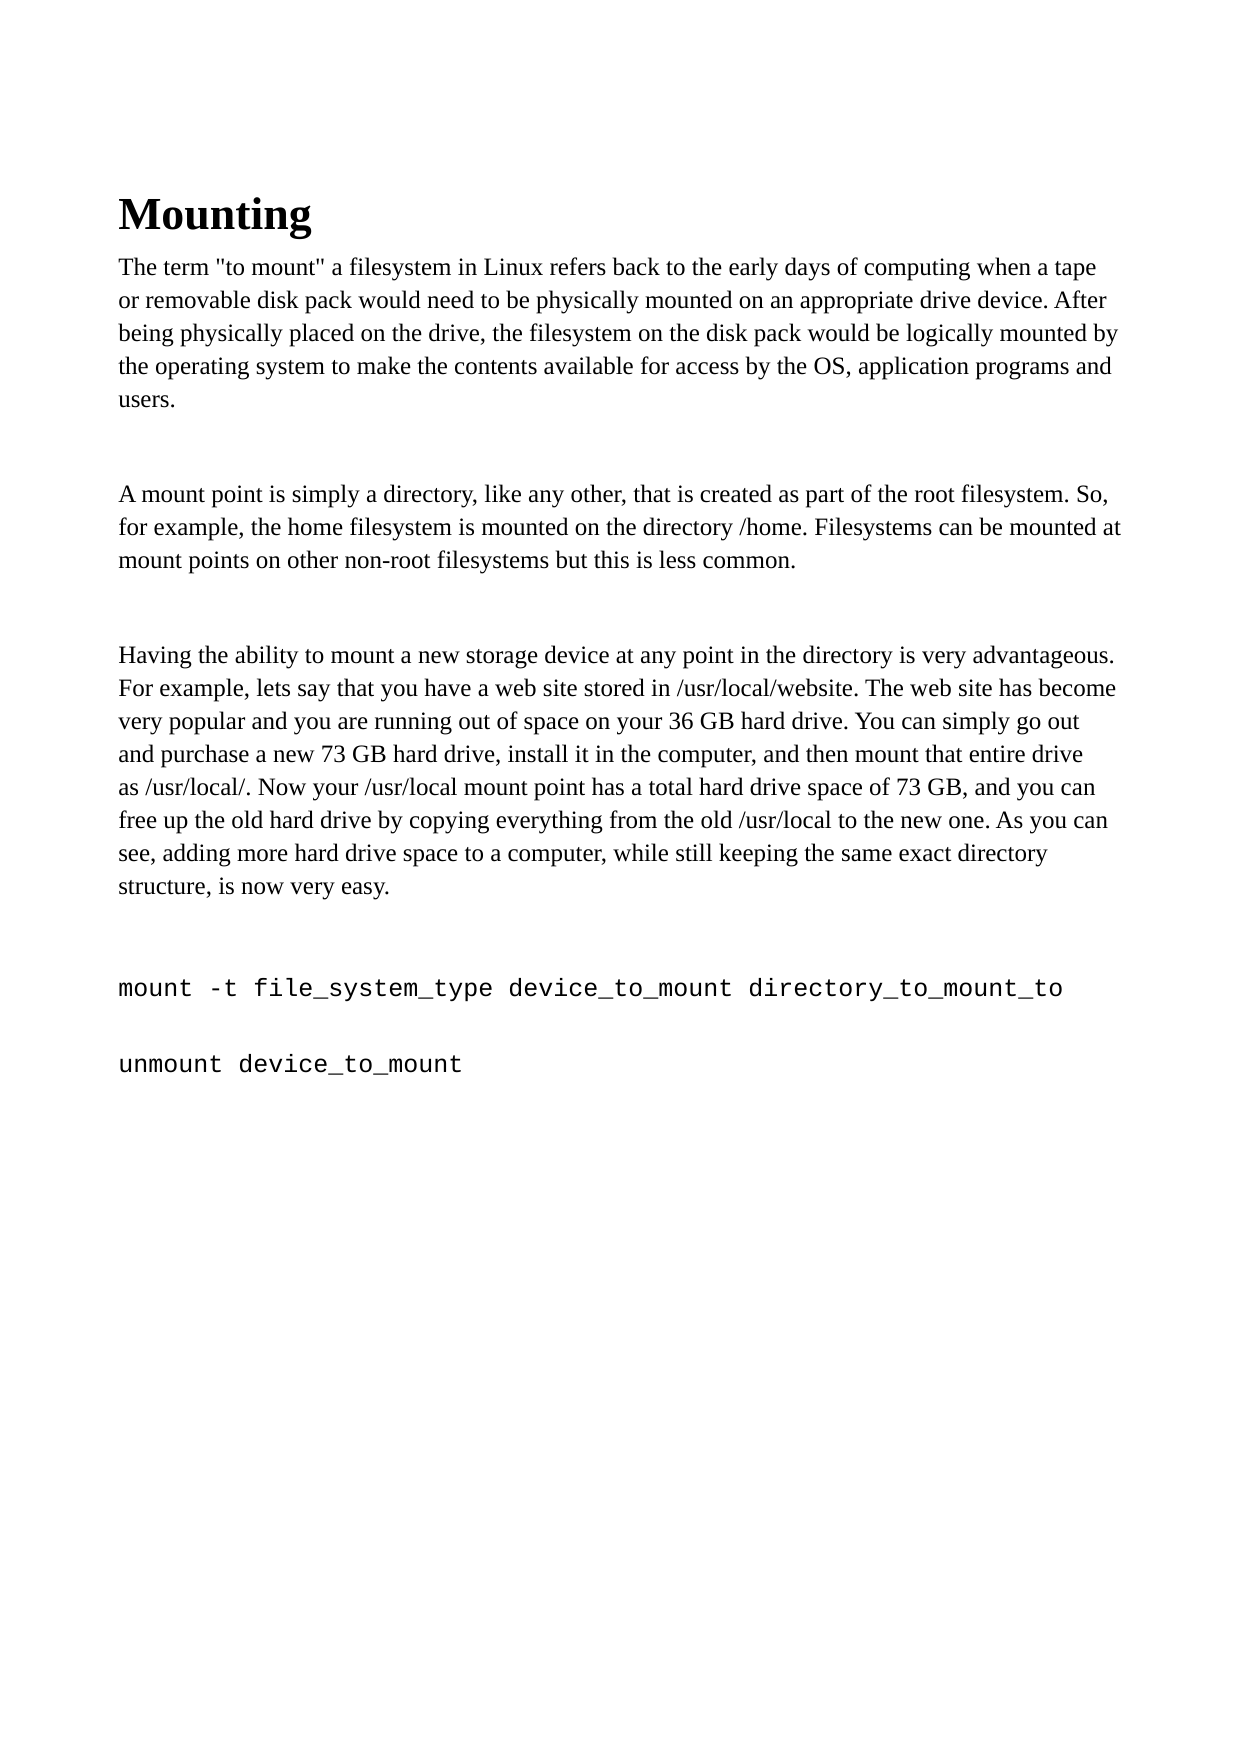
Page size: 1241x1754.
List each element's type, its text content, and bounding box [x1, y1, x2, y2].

text mount -t file_system_type device_to_mount directory_to_mount_to [118, 976, 1122, 1004]
text The term "to mount" a filesystem in Linux refers back to the early days of computing when a tape or removable disk pack would need to be physically mounted on an appropriate drive device. After being physically placed on the drive, the filesystem on the disk pack would be logically mounted by the operating system to make the contents available for access by the OS, application programs and users. [118, 252, 1122, 413]
text unmount device_to_mount [118, 1052, 1122, 1080]
text Having the ability to mount a new storage device at any point in the directory is very advantageous. For example, lets say that you have a web site stored in /usr/local/website. The web site has become very popular and you are running out of space on your 36 GB hard drive. You can simply go out and purchase a new 73 GB hard drive, install it in the computer, and then mount that entire drive as /usr/local/. Now your /usr/local mount point has a total hard drive space of 73 GB, and you can free up the old hard drive by copying everything from the old /usr/local to the new one. As you can see, adding more hard drive space to a computer, while still keeping the same exact directory structure, is now very easy. [118, 640, 1122, 900]
text A mount point is simply a directory, like any other, that is created as part of the root filesystem. So, for example, the home filesystem is mounted on the directory /home. Filesystems can be mounted at mount points on other non-root filesystems but this is less common. [118, 479, 1122, 574]
subtitle Mounting [118, 187, 1122, 239]
